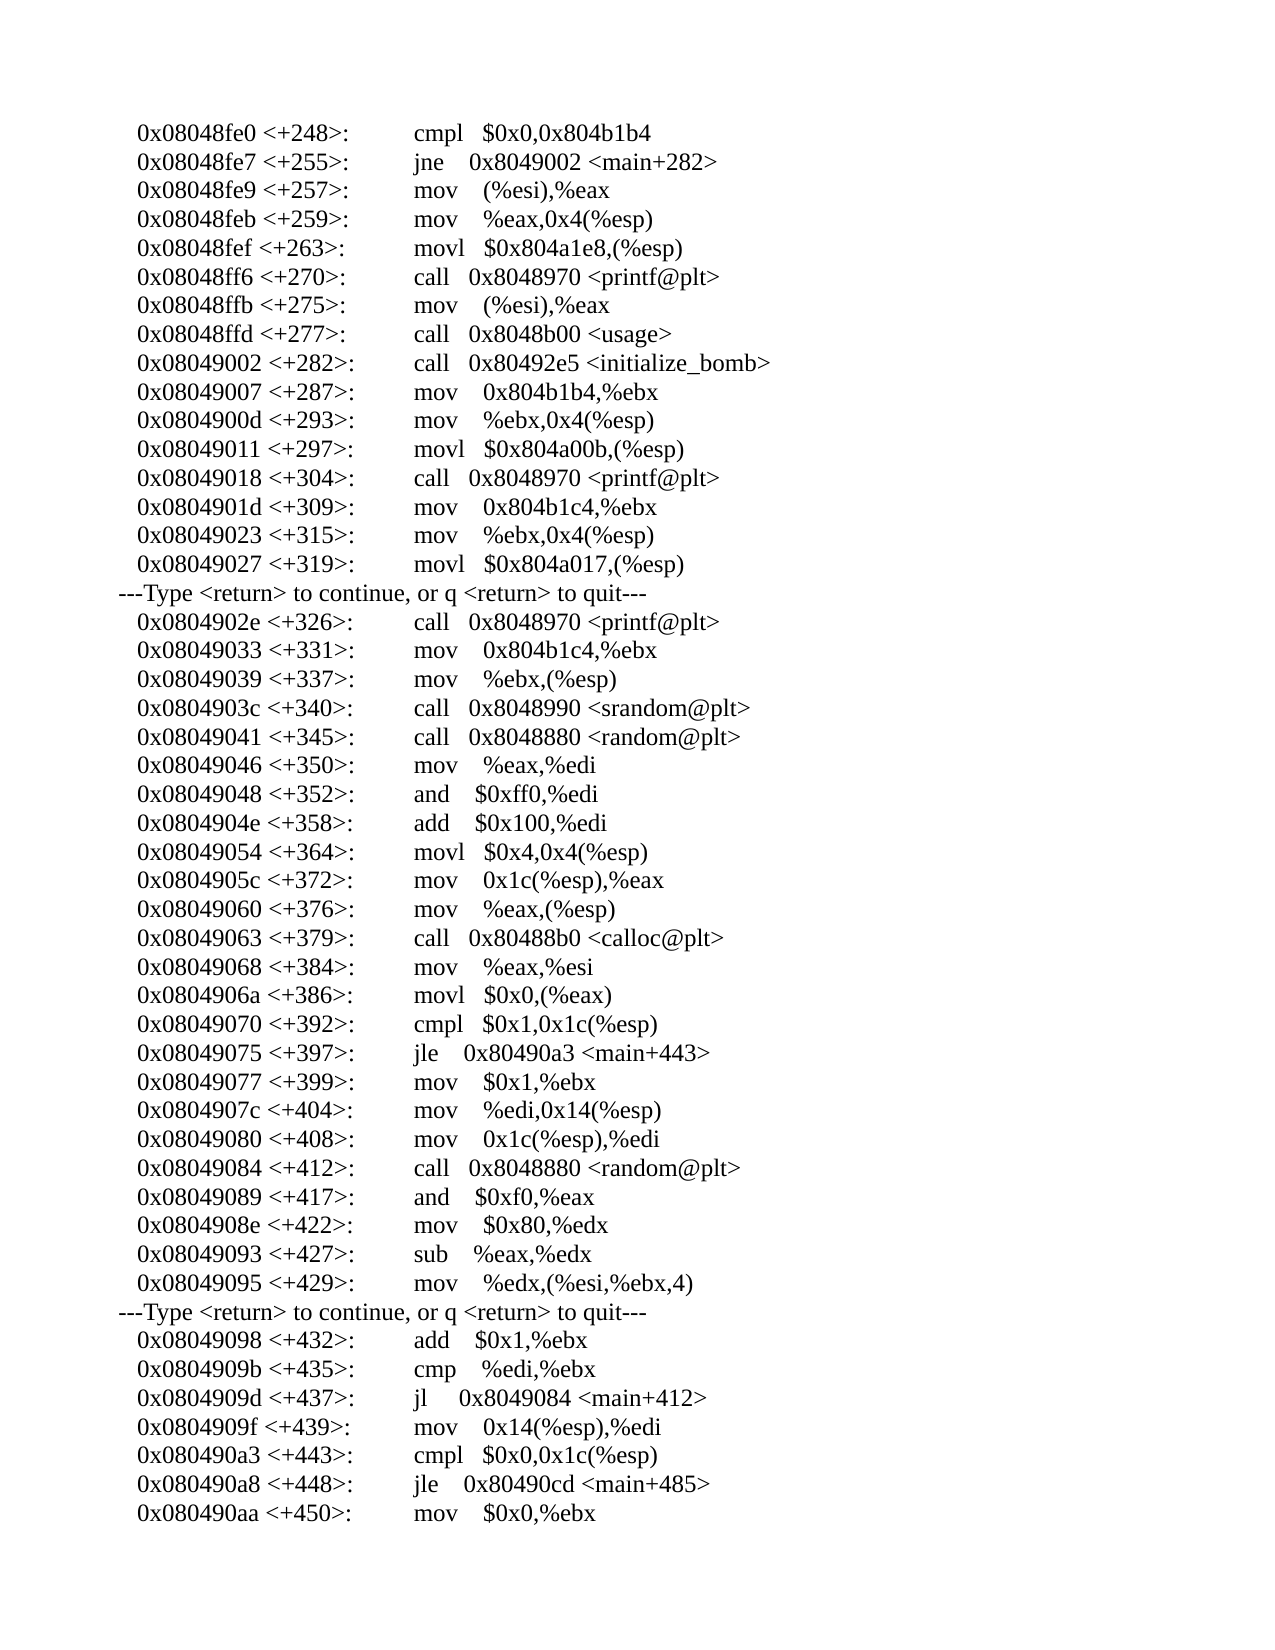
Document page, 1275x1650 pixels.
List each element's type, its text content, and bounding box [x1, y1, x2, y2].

text 0x08049023 <+315>: mov %ebx,0x4(%esp) [118, 521, 1157, 549]
text 0x08049080 <+408>: mov 0x1c(%esp),%edi [118, 1124, 1157, 1153]
text 0x08049060 <+376>: mov %eax,(%esp) [118, 894, 1157, 923]
text 0x08048fe9 <+257>: mov (%esi),%eax [118, 176, 1157, 204]
text 0x0804905c <+372>: mov 0x1c(%esp),%eax [118, 866, 1157, 894]
text ---Type <return> to continue, or q <return> to quit--- [118, 1297, 1157, 1326]
text ---Type <return> to continue, or q <return> to quit--- [118, 578, 1157, 607]
text 0x08048feb <+259>: mov %eax,0x4(%esp) [118, 204, 1157, 233]
text 0x0804900d <+293>: mov %ebx,0x4(%esp) [118, 406, 1157, 434]
text 0x08049054 <+364>: movl $0x4,0x4(%esp) [118, 837, 1157, 866]
text 0x08049098 <+432>: add $0x1,%ebx [118, 1326, 1157, 1354]
text 0x08048fe0 <+248>: cmpl $0x0,0x804b1b4 [118, 118, 1157, 147]
text 0x08049077 <+399>: mov $0x1,%ebx [118, 1067, 1157, 1096]
text 0x08048fef <+263>: movl $0x804a1e8,(%esp) [118, 233, 1157, 262]
text 0x08048fe7 <+255>: jne 0x8049002 <main+282> [118, 147, 1157, 176]
text 0x0804909b <+435>: cmp %edi,%ebx [118, 1354, 1157, 1383]
text 0x08049027 <+319>: movl $0x804a017,(%esp) [118, 549, 1157, 578]
text 0x0804909f <+439>: mov 0x14(%esp),%edi [118, 1412, 1157, 1441]
text 0x08049033 <+331>: mov 0x804b1c4,%ebx [118, 636, 1157, 664]
text 0x08048ff6 <+270>: call 0x8048970 <printf@plt> [118, 262, 1157, 291]
text 0x0804909d <+437>: jl 0x8049084 <main+412> [118, 1383, 1157, 1412]
text 0x08049063 <+379>: call 0x80488b0 <calloc@plt> [118, 923, 1157, 952]
text 0x08049075 <+397>: jle 0x80490a3 <main+443> [118, 1038, 1157, 1067]
text 0x08049002 <+282>: call 0x80492e5 <initialize_bomb> [118, 348, 1157, 377]
text 0x08049068 <+384>: mov %eax,%esi [118, 952, 1157, 981]
text 0x0804904e <+358>: add $0x100,%edi [118, 808, 1157, 837]
text 0x08049093 <+427>: sub %eax,%edx [118, 1239, 1157, 1268]
text 0x08048ffd <+277>: call 0x8048b00 <usage> [118, 319, 1157, 348]
text 0x08049041 <+345>: call 0x8048880 <random@plt> [118, 722, 1157, 751]
text 0x08049011 <+297>: movl $0x804a00b,(%esp) [118, 434, 1157, 463]
text 0x08049046 <+350>: mov %eax,%edi [118, 751, 1157, 779]
text 0x08049070 <+392>: cmpl $0x1,0x1c(%esp) [118, 1009, 1157, 1038]
text 0x0804908e <+422>: mov $0x80,%edx [118, 1211, 1157, 1239]
text 0x08048ffb <+275>: mov (%esi),%eax [118, 291, 1157, 319]
text 0x08049084 <+412>: call 0x8048880 <random@plt> [118, 1153, 1157, 1182]
text 0x08049039 <+337>: mov %ebx,(%esp) [118, 664, 1157, 693]
text 0x0804902e <+326>: call 0x8048970 <printf@plt> [118, 607, 1157, 636]
text 0x080490a8 <+448>: jle 0x80490cd <main+485> [118, 1469, 1157, 1498]
text 0x080490a3 <+443>: cmpl $0x0,0x1c(%esp) [118, 1441, 1157, 1469]
text 0x08049048 <+352>: and $0xff0,%edi [118, 779, 1157, 808]
text 0x080490aa <+450>: mov $0x0,%ebx [118, 1498, 1157, 1527]
text 0x08049018 <+304>: call 0x8048970 <printf@plt> [118, 463, 1157, 492]
text 0x08049095 <+429>: mov %edx,(%esi,%ebx,4) [118, 1268, 1157, 1297]
text 0x0804901d <+309>: mov 0x804b1c4,%ebx [118, 492, 1157, 521]
text 0x0804906a <+386>: movl $0x0,(%eax) [118, 981, 1157, 1009]
text 0x08049089 <+417>: and $0xf0,%eax [118, 1182, 1157, 1211]
text 0x08049007 <+287>: mov 0x804b1b4,%ebx [118, 377, 1157, 406]
text 0x0804907c <+404>: mov %edi,0x14(%esp) [118, 1096, 1157, 1124]
text 0x0804903c <+340>: call 0x8048990 <srandom@plt> [118, 693, 1157, 722]
